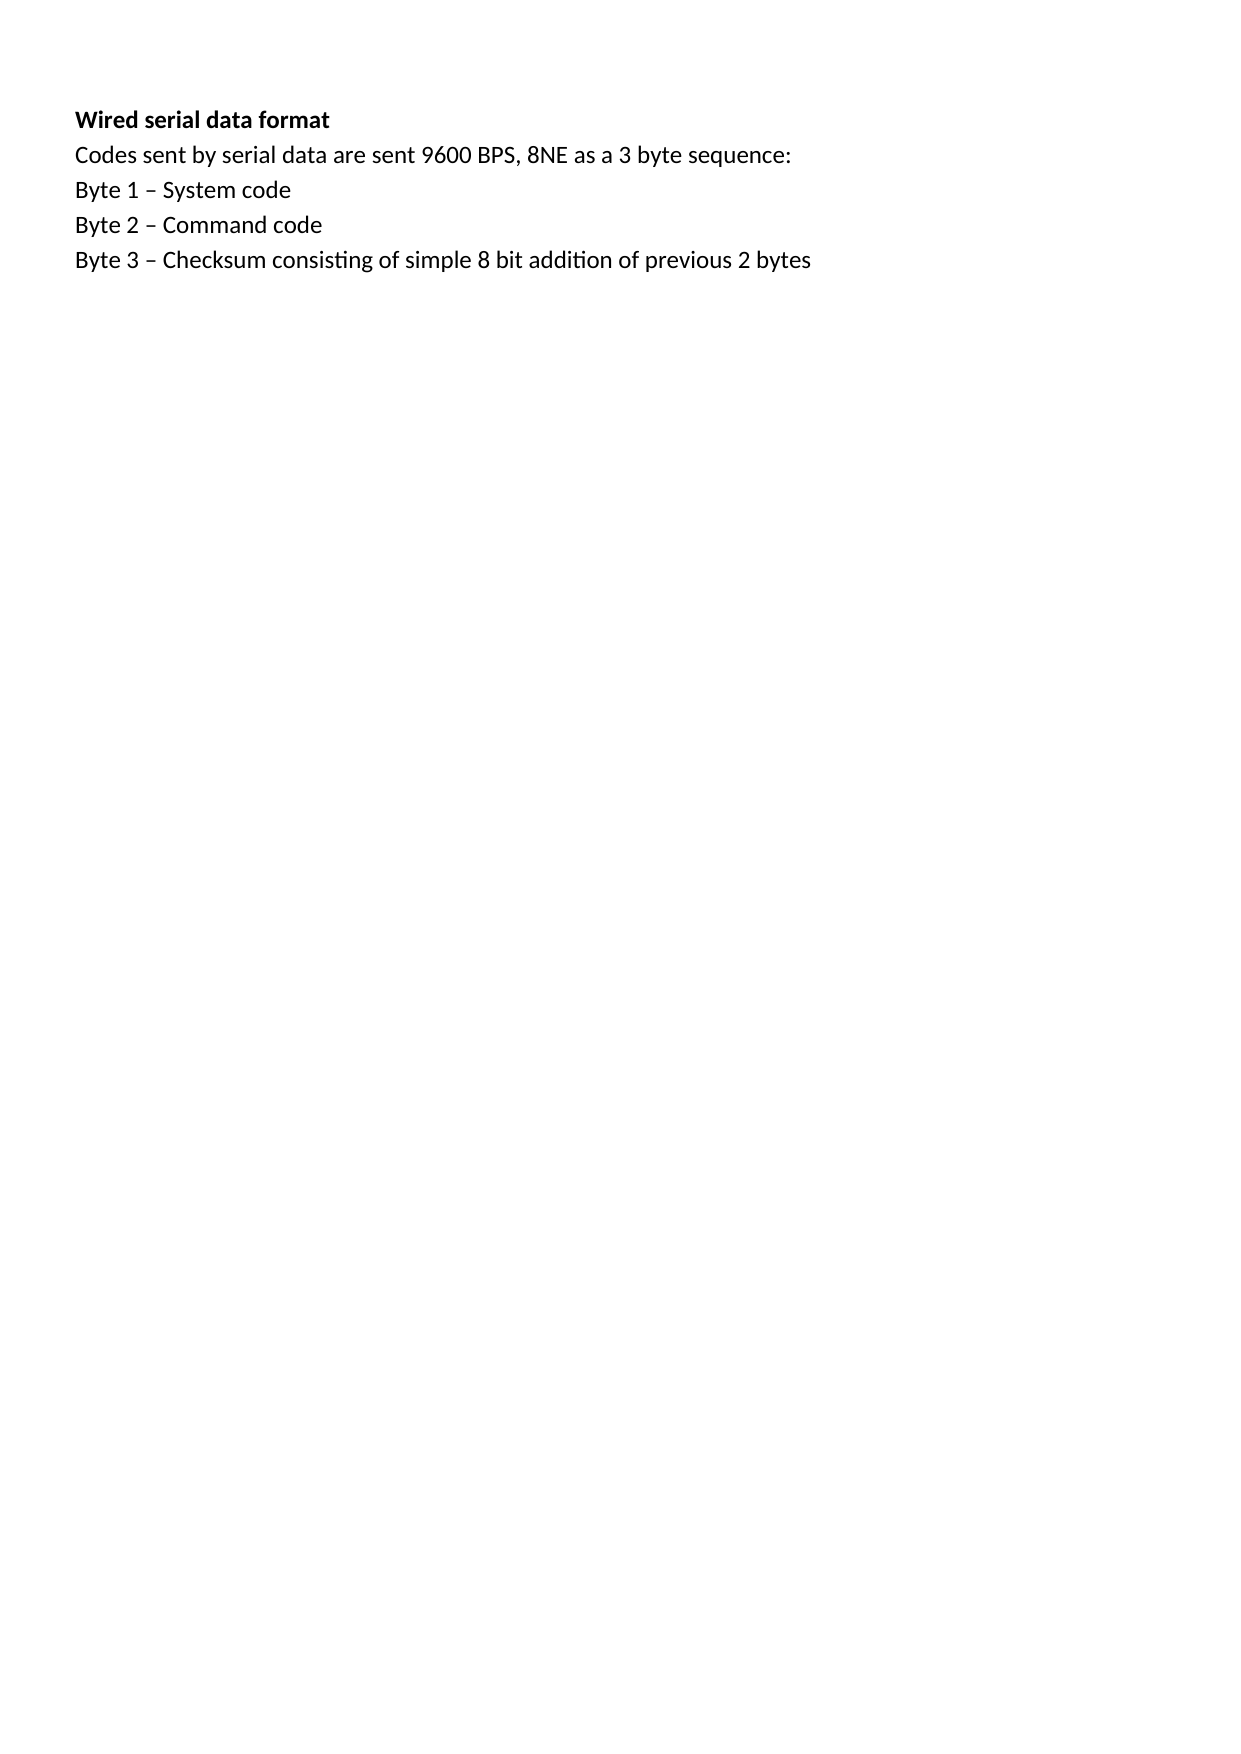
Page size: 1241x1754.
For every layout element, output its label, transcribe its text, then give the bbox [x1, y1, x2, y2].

text Byte 2 – Command code [75, 209, 1165, 240]
text Byte 1 – System code [75, 174, 1165, 205]
text Byte 3 – Checksum consisting of simple 8 bit addition of previous 2 bytes [75, 244, 1165, 275]
text Codes sent by serial data are sent 9600 BPS, 8NE as a 3 byte sequence: [75, 139, 1165, 170]
text Wired serial data format [75, 104, 1165, 135]
